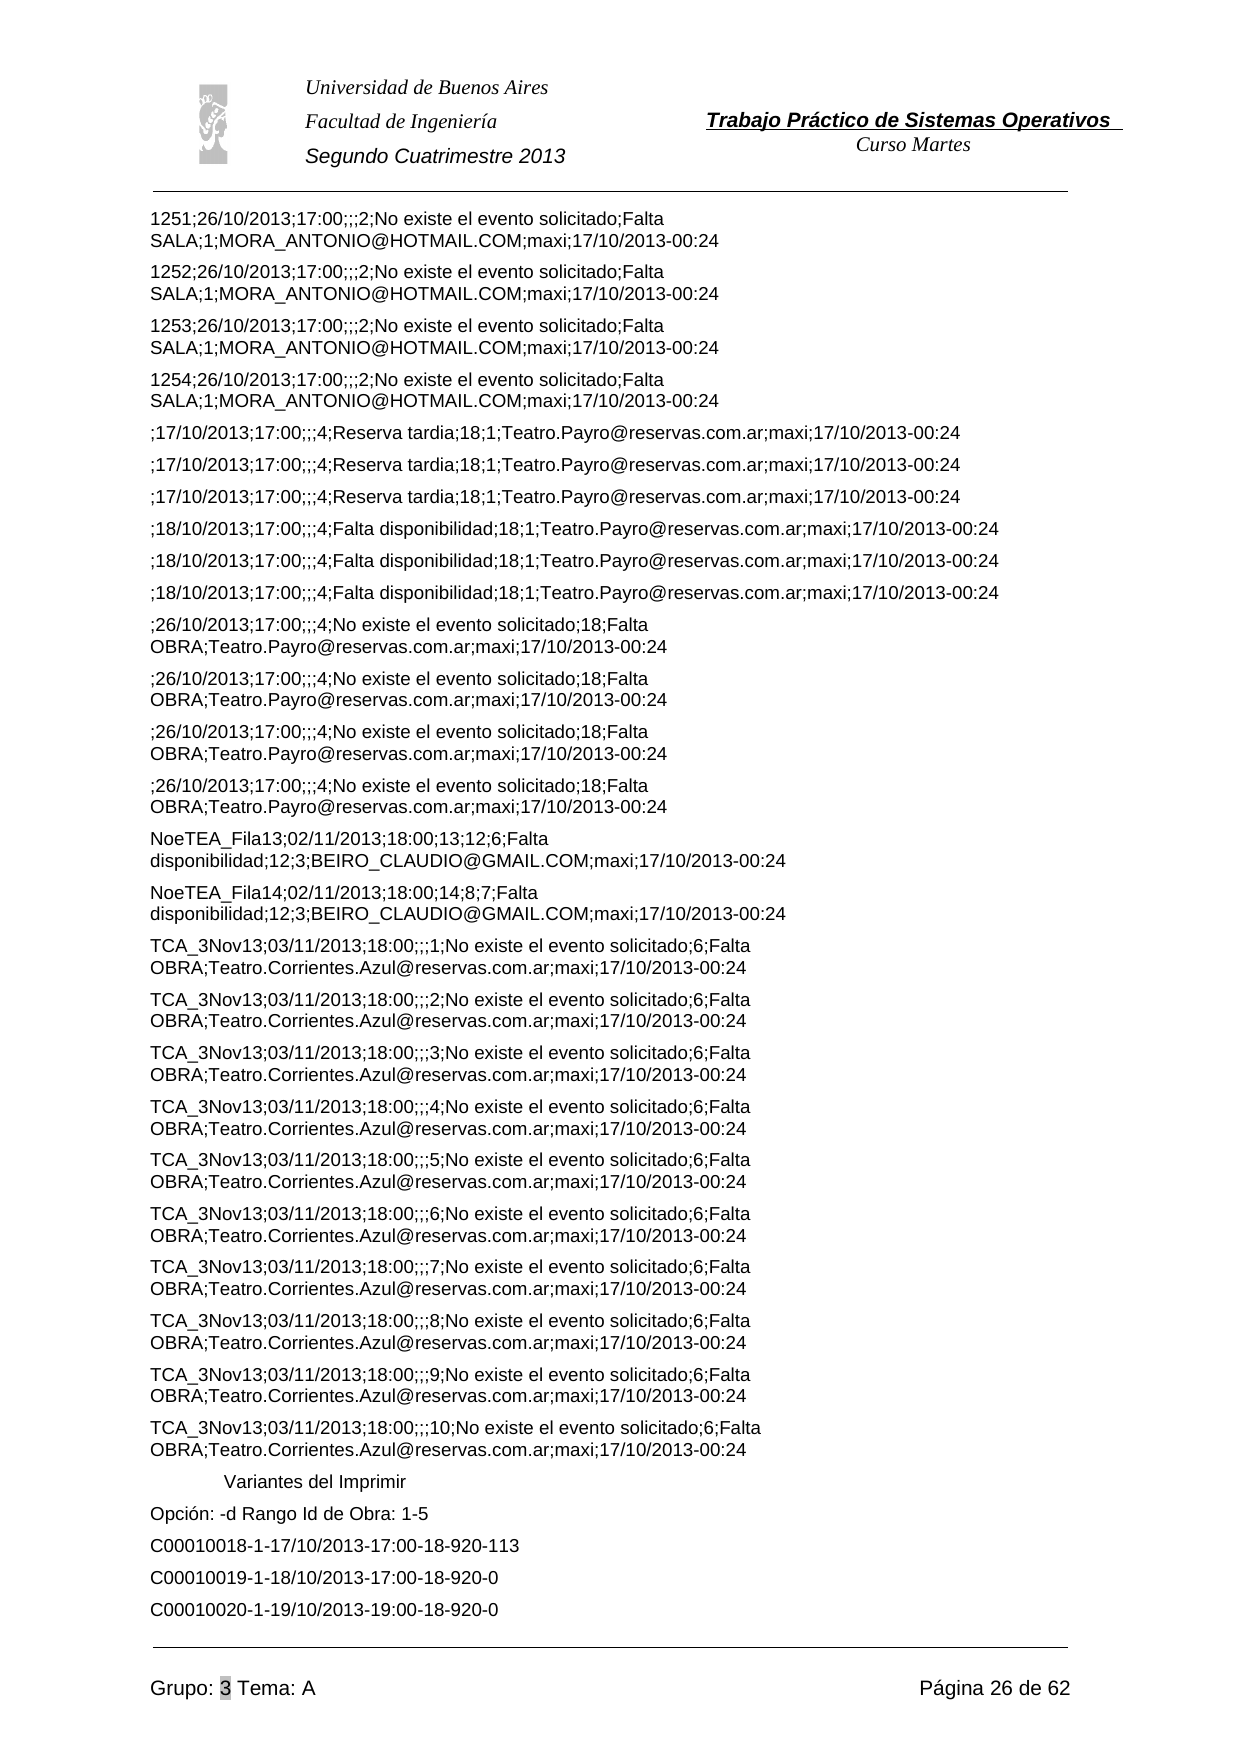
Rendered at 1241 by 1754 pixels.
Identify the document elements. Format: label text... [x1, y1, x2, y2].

text TCA_3Nov13;03/11/2013;18:00;;;7;No existe el evento solicitado;6;Falta OBRA;Teatro.Corrientes.Azul@reservas.com.ar;maxi;17/10/2013-00:24 [150, 1256, 1090, 1299]
text TCA_3Nov13;03/11/2013;18:00;;;1;No existe el evento solicitado;6;Falta OBRA;Teatro.Corrientes.Azul@reservas.com.ar;maxi;17/10/2013-00:24 [150, 935, 1090, 978]
text ;26/10/2013;17:00;;;4;No existe el evento solicitado;18;Falta OBRA;Teatro.Payro@reservas.com.ar;maxi;17/10/2013-00:24 [150, 667, 1090, 711]
text 1252;26/10/2013;17:00;;;2;No existe el evento solicitado;Falta SALA;1;MORA_ANTONIO@HOTMAIL.COM;maxi;17/10/2013-00:24 [150, 261, 1090, 304]
text TCA_3Nov13;03/11/2013;18:00;;;3;No existe el evento solicitado;6;Falta OBRA;Teatro.Corrientes.Azul@reservas.com.ar;maxi;17/10/2013-00:24 [150, 1042, 1090, 1085]
text 1253;26/10/2013;17:00;;;2;No existe el evento solicitado;Falta SALA;1;MORA_ANTONIO@HOTMAIL.COM;maxi;17/10/2013-00:24 [150, 315, 1090, 358]
text 1251;26/10/2013;17:00;;;2;No existe el evento solicitado;Falta SALA;1;MORA_ANTONIO@HOTMAIL.COM;maxi;17/10/2013-00:24 [150, 208, 1090, 251]
text TCA_3Nov13;03/11/2013;18:00;;;10;No existe el evento solicitado;6;Falta OBRA;Teatro.Corrientes.Azul@reservas.com.ar;maxi;17/10/2013-00:24 [150, 1417, 1090, 1460]
text TCA_3Nov13;03/11/2013;18:00;;;6;No existe el evento solicitado;6;Falta OBRA;Teatro.Corrientes.Azul@reservas.com.ar;maxi;17/10/2013-00:24 [150, 1203, 1090, 1246]
text TCA_3Nov13;03/11/2013;18:00;;;8;No existe el evento solicitado;6;Falta OBRA;Teatro.Corrientes.Azul@reservas.com.ar;maxi;17/10/2013-00:24 [150, 1310, 1090, 1353]
text C00010018-1-17/10/2013-17:00-18-920-113 [150, 1534, 1090, 1556]
text ;18/10/2013;17:00;;;4;Falta disponibilidad;18;1;Teatro.Payro@reservas.com.ar;maxi;17/10/2013-00:24 [150, 582, 1090, 603]
text C00010020-1-19/10/2013-19:00-18-920-0 [150, 1598, 1090, 1620]
text NoeTEA_Fila14;02/11/2013;18:00;14;8;7;Falta disponibilidad;12;3;BEIRO_CLAUDIO@GMAIL.COM;maxi;17/10/2013-00:24 [150, 882, 1090, 925]
text TCA_3Nov13;03/11/2013;18:00;;;9;No existe el evento solicitado;6;Falta OBRA;Teatro.Corrientes.Azul@reservas.com.ar;maxi;17/10/2013-00:24 [150, 1363, 1090, 1407]
text Opción: -d Rango Id de Obra: 1-5 [150, 1502, 1090, 1524]
text ;18/10/2013;17:00;;;4;Falta disponibilidad;18;1;Teatro.Payro@reservas.com.ar;maxi;17/10/2013-00:24 [150, 518, 1090, 539]
text ;18/10/2013;17:00;;;4;Falta disponibilidad;18;1;Teatro.Payro@reservas.com.ar;maxi;17/10/2013-00:24 [150, 550, 1090, 571]
text TCA_3Nov13;03/11/2013;18:00;;;4;No existe el evento solicitado;6;Falta OBRA;Teatro.Corrientes.Azul@reservas.com.ar;maxi;17/10/2013-00:24 [150, 1096, 1090, 1139]
text C00010019-1-18/10/2013-17:00-18-920-0 [150, 1566, 1090, 1588]
text ;26/10/2013;17:00;;;4;No existe el evento solicitado;18;Falta OBRA;Teatro.Payro@reservas.com.ar;maxi;17/10/2013-00:24 [150, 721, 1090, 764]
text NoeTEA_Fila13;02/11/2013;18:00;13;12;6;Falta disponibilidad;12;3;BEIRO_CLAUDIO@GMAIL.COM;maxi;17/10/2013-00:24 [150, 828, 1090, 871]
text ;17/10/2013;17:00;;;4;Reserva tardia;18;1;Teatro.Payro@reservas.com.ar;maxi;17/10/2013-00:24 [150, 486, 1090, 507]
text TCA_3Nov13;03/11/2013;18:00;;;5;No existe el evento solicitado;6;Falta OBRA;Teatro.Corrientes.Azul@reservas.com.ar;maxi;17/10/2013-00:24 [150, 1149, 1090, 1192]
text TCA_3Nov13;03/11/2013;18:00;;;2;No existe el evento solicitado;6;Falta OBRA;Teatro.Corrientes.Azul@reservas.com.ar;maxi;17/10/2013-00:24 [150, 989, 1090, 1032]
text ;26/10/2013;17:00;;;4;No existe el evento solicitado;18;Falta OBRA;Teatro.Payro@reservas.com.ar;maxi;17/10/2013-00:24 [150, 774, 1090, 818]
text 1254;26/10/2013;17:00;;;2;No existe el evento solicitado;Falta SALA;1;MORA_ANTONIO@HOTMAIL.COM;maxi;17/10/2013-00:24 [150, 368, 1090, 412]
text ;17/10/2013;17:00;;;4;Reserva tardia;18;1;Teatro.Payro@reservas.com.ar;maxi;17/10/2013-00:24 [150, 454, 1090, 476]
text ;26/10/2013;17:00;;;4;No existe el evento solicitado;18;Falta OBRA;Teatro.Payro@reservas.com.ar;maxi;17/10/2013-00:24 [150, 614, 1090, 657]
text Variantes del Imprimir [150, 1471, 1090, 1492]
text ;17/10/2013;17:00;;;4;Reserva tardia;18;1;Teatro.Payro@reservas.com.ar;maxi;17/10/2013-00:24 [150, 422, 1090, 443]
picture [198, 82, 231, 166]
